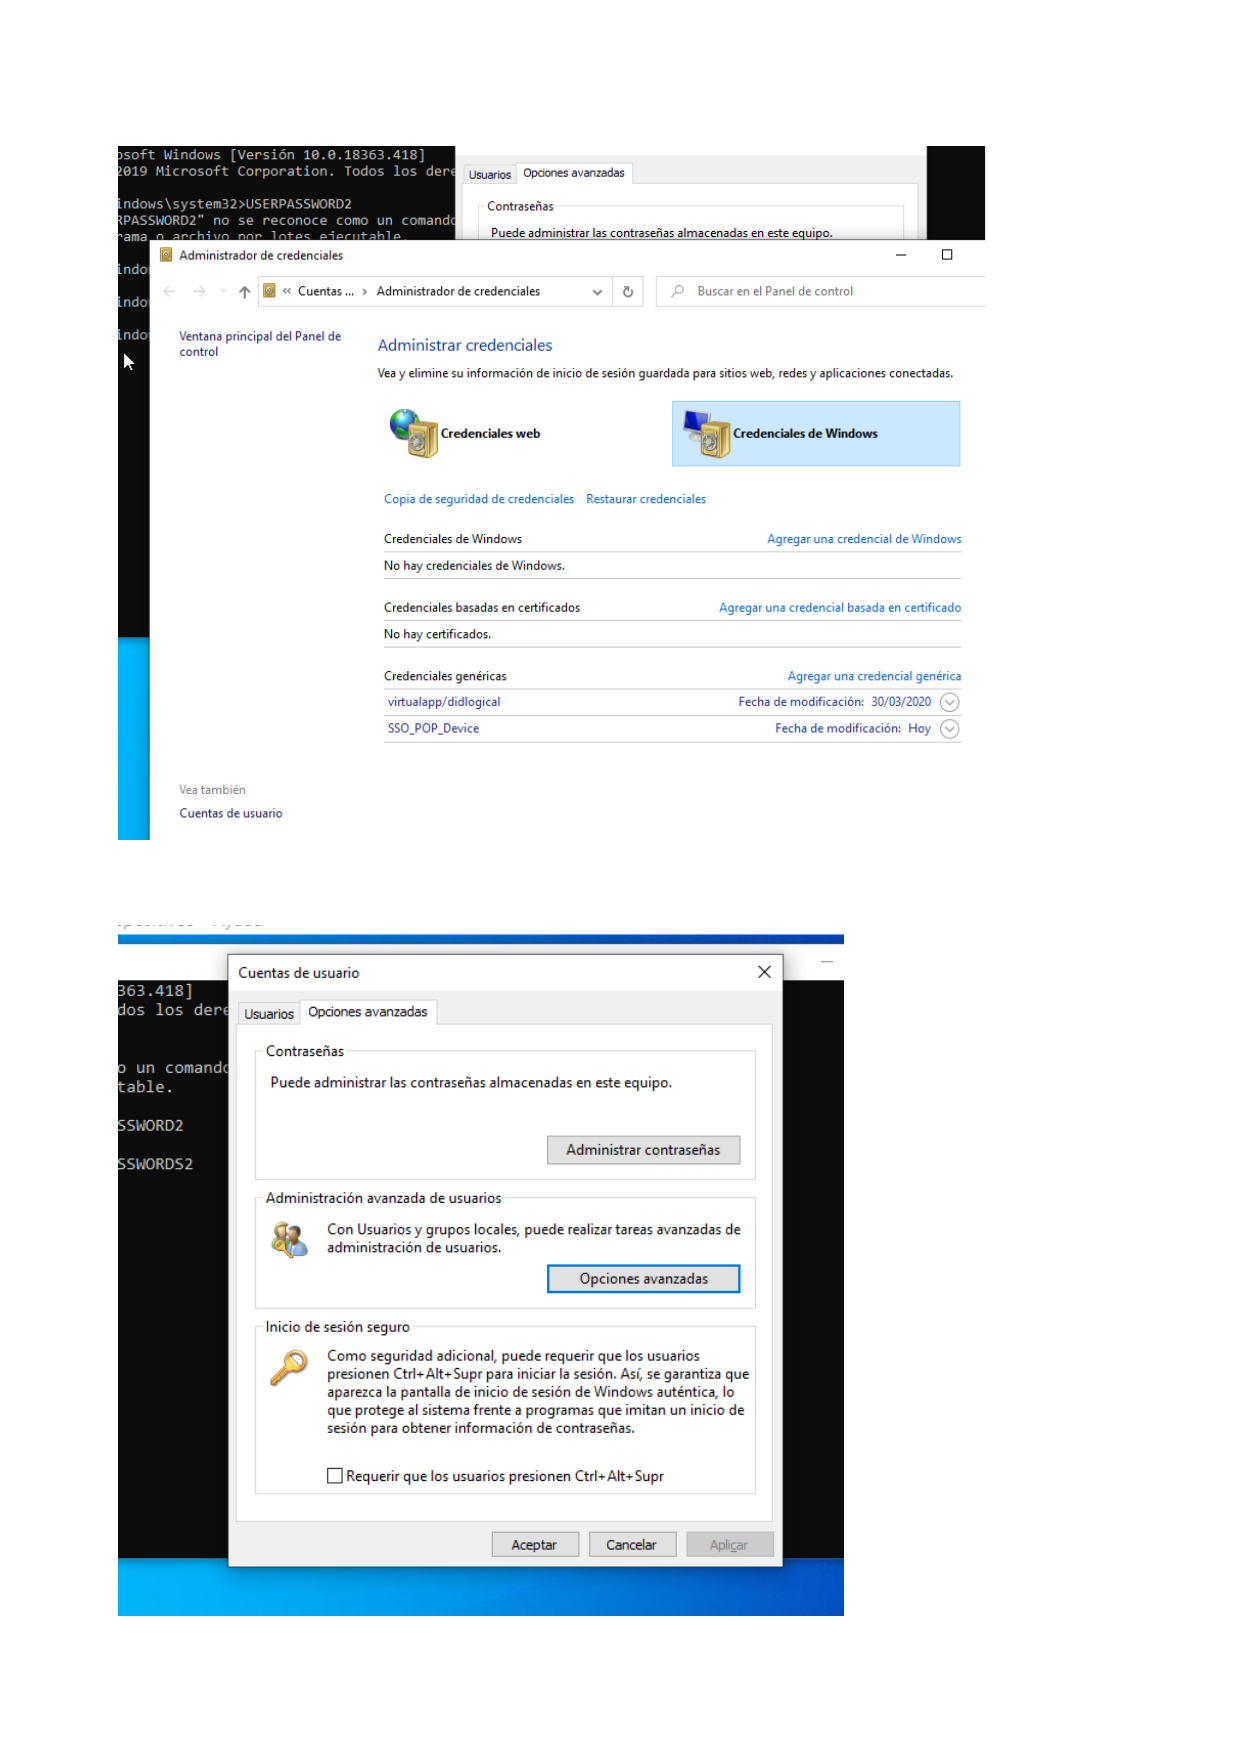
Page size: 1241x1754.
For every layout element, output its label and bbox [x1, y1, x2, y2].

picture [118, 925, 844, 1616]
picture [118, 146, 986, 840]
